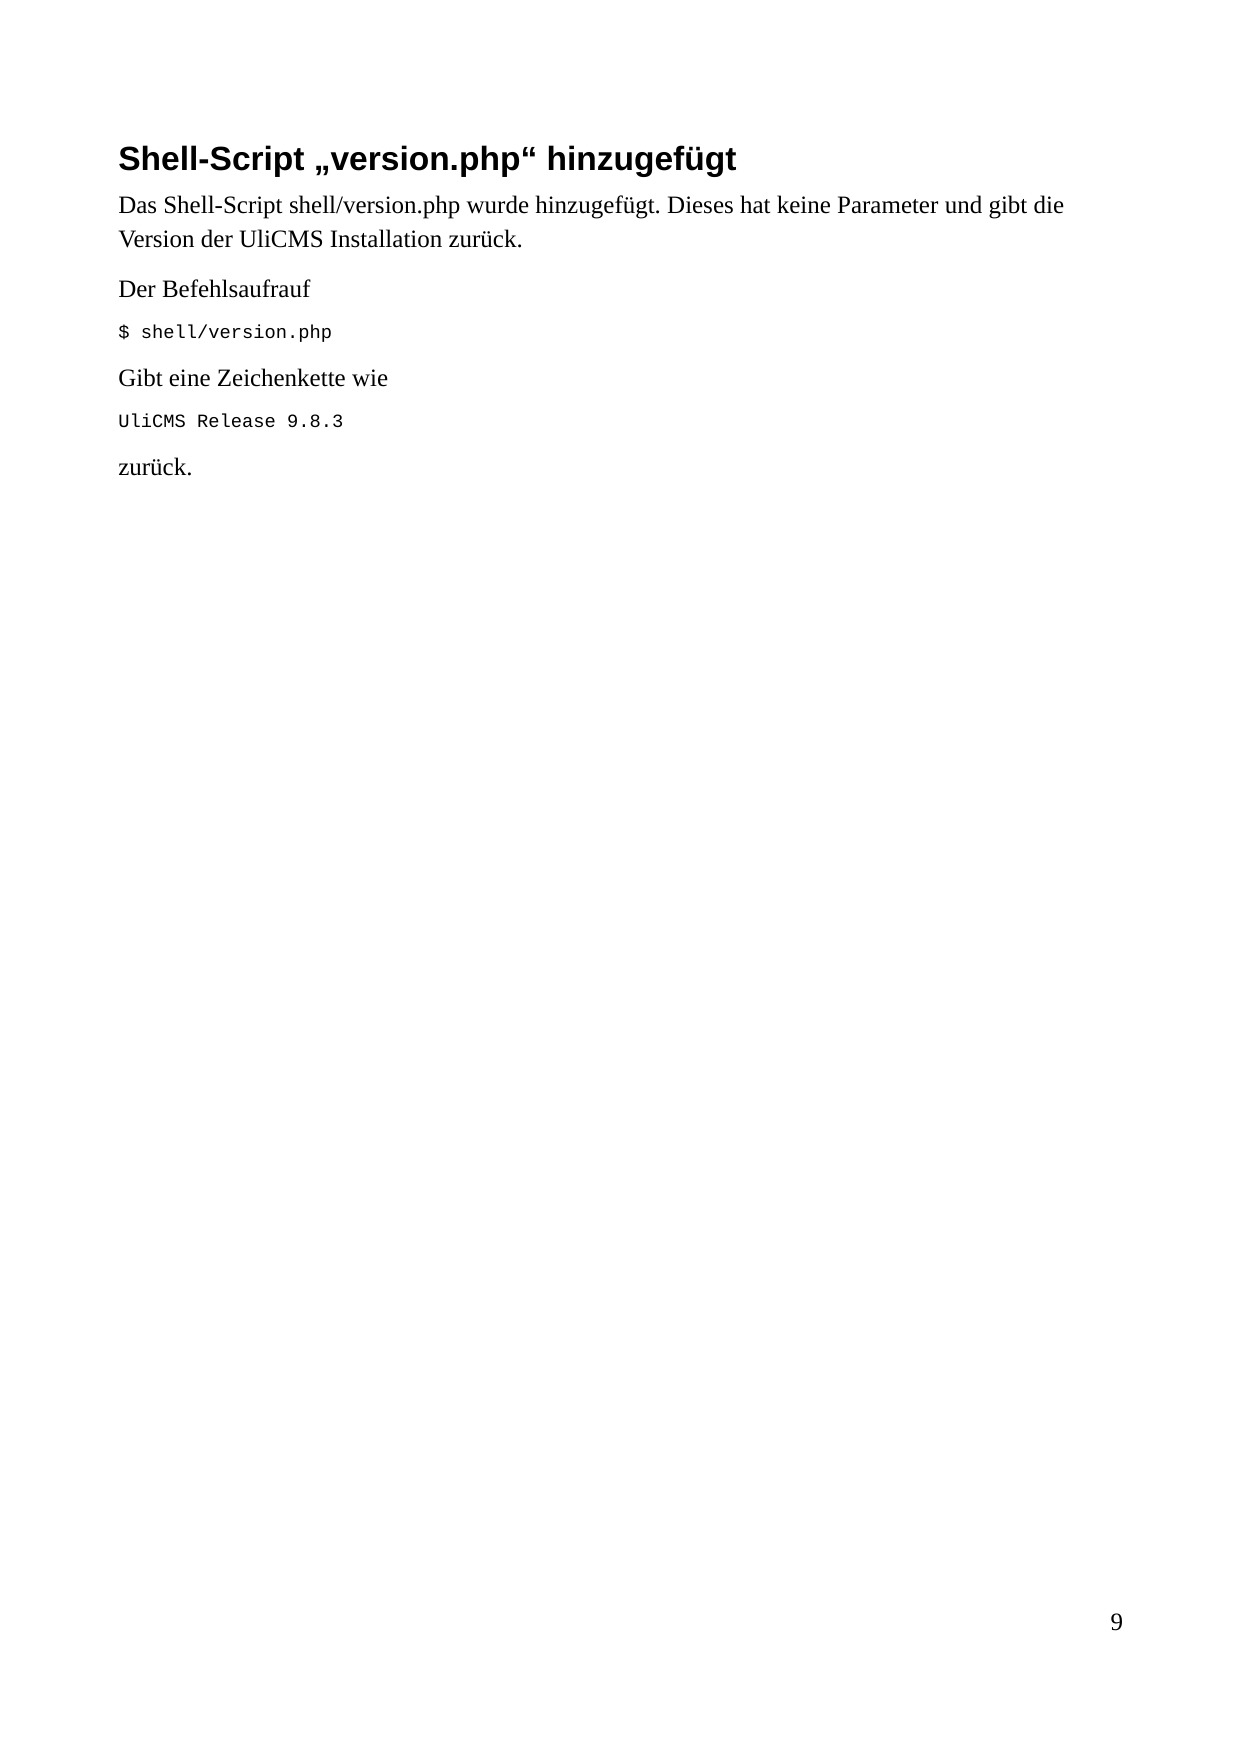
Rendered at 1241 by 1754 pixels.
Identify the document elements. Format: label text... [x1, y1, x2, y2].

text Das Shell-Script shell/version.php wurde hinzugefügt. Dieses hat keine Parameter und gibt die Version der UliCMS Installation zurück. [118, 190, 1123, 253]
text Gibt eine Zeichenkette wie [118, 363, 1123, 391]
subtitle Shell-Script „version.php“ hinzugefügt [118, 139, 1123, 178]
text zurück. [118, 452, 1123, 481]
text UliCMS Release 9.8.3 [118, 412, 1123, 433]
text Der Befehlsaufrauf [118, 274, 1123, 302]
text $ shell/version.php [118, 323, 1123, 344]
